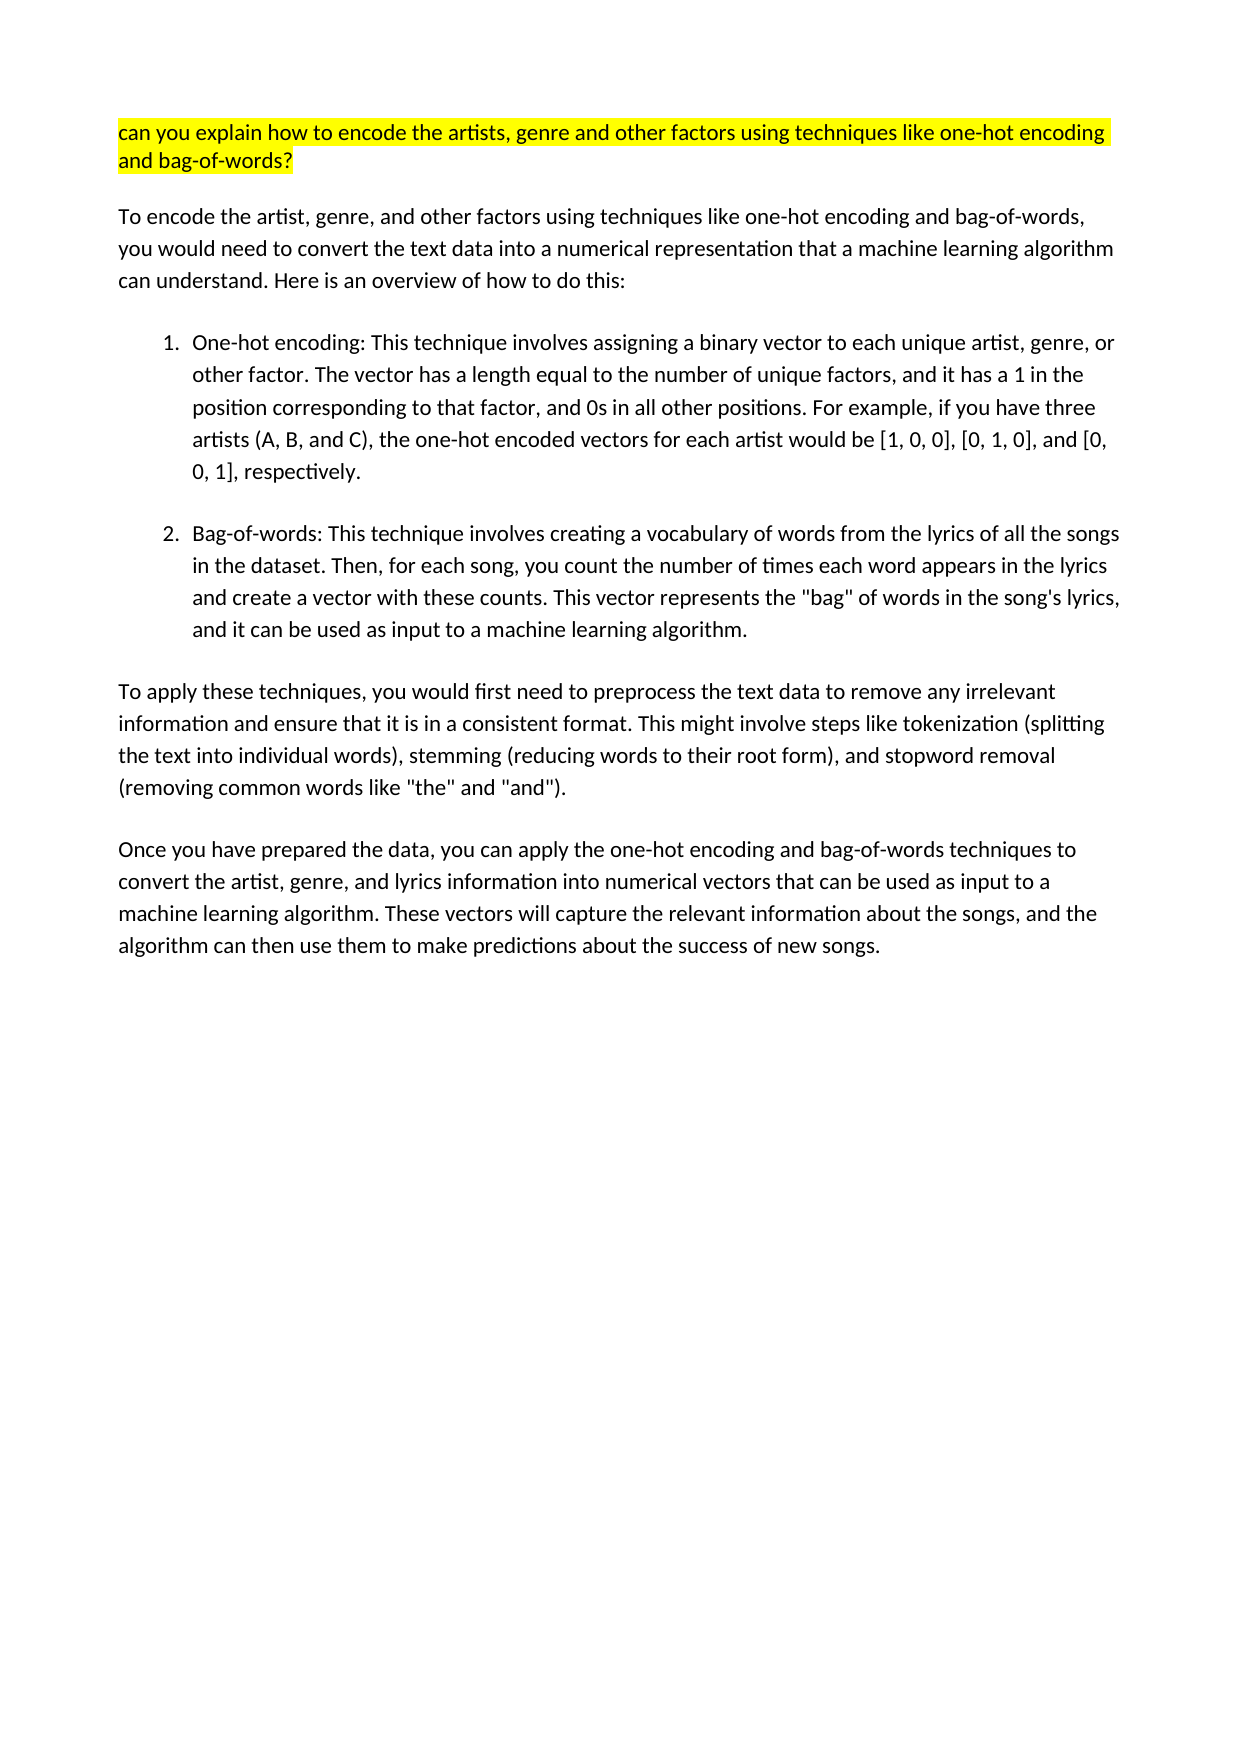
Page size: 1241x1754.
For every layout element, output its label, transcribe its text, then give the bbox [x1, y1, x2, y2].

list Bag-of-words: This technique involves creating a vocabulary of words from the lyrics of all the songs in the dataset. Then, for each song, you count the number of times each word appears in the lyrics and create a vector with these counts. This vector represents the "bag" of words in the song's lyrics, and it can be used as input to a machine learning algorithm. [162, 519, 1122, 643]
list One-hot encoding: This technique involves assigning a binary vector to each unique artist, genre, or other factor. The vector has a length equal to the number of unique factors, and it has a 1 in the position corresponding to that factor, and 0s in all other positions. For example, if you have three artists (A, B, and C), the one-hot encoded vectors for each artist would be [1, 0, 0], [0, 1, 0], and [0, 0, 1], respectively. [162, 328, 1122, 485]
text Once you have prepared the data, you can apply the one-hot encoding and bag-of-words techniques to convert the artist, genre, and lyrics information into numerical vectors that can be used as input to a machine learning algorithm. These vectors will capture the relevant information about the songs, and the algorithm can then use them to make predictions about the success of new songs. [118, 835, 1122, 960]
text To apply these techniques, you would first need to preprocess the text data to remove any irrelevant information and ensure that it is in a consistent format. This might involve steps like tokenization (splitting the text into individual words), stemming (reducing words to their root form), and stopword removal (removing common words like "the" and "and"). [118, 677, 1122, 801]
text can you explain how to encode the artists, genre and other factors using techniques like one-hot encoding and bag-of-words? [118, 118, 1122, 174]
text To encode the artist, genre, and other factors using techniques like one-hot encoding and bag-of-words, you would need to convert the text data into a numerical representation that a machine learning algorithm can understand. Here is an overview of how to do this: [118, 202, 1122, 294]
